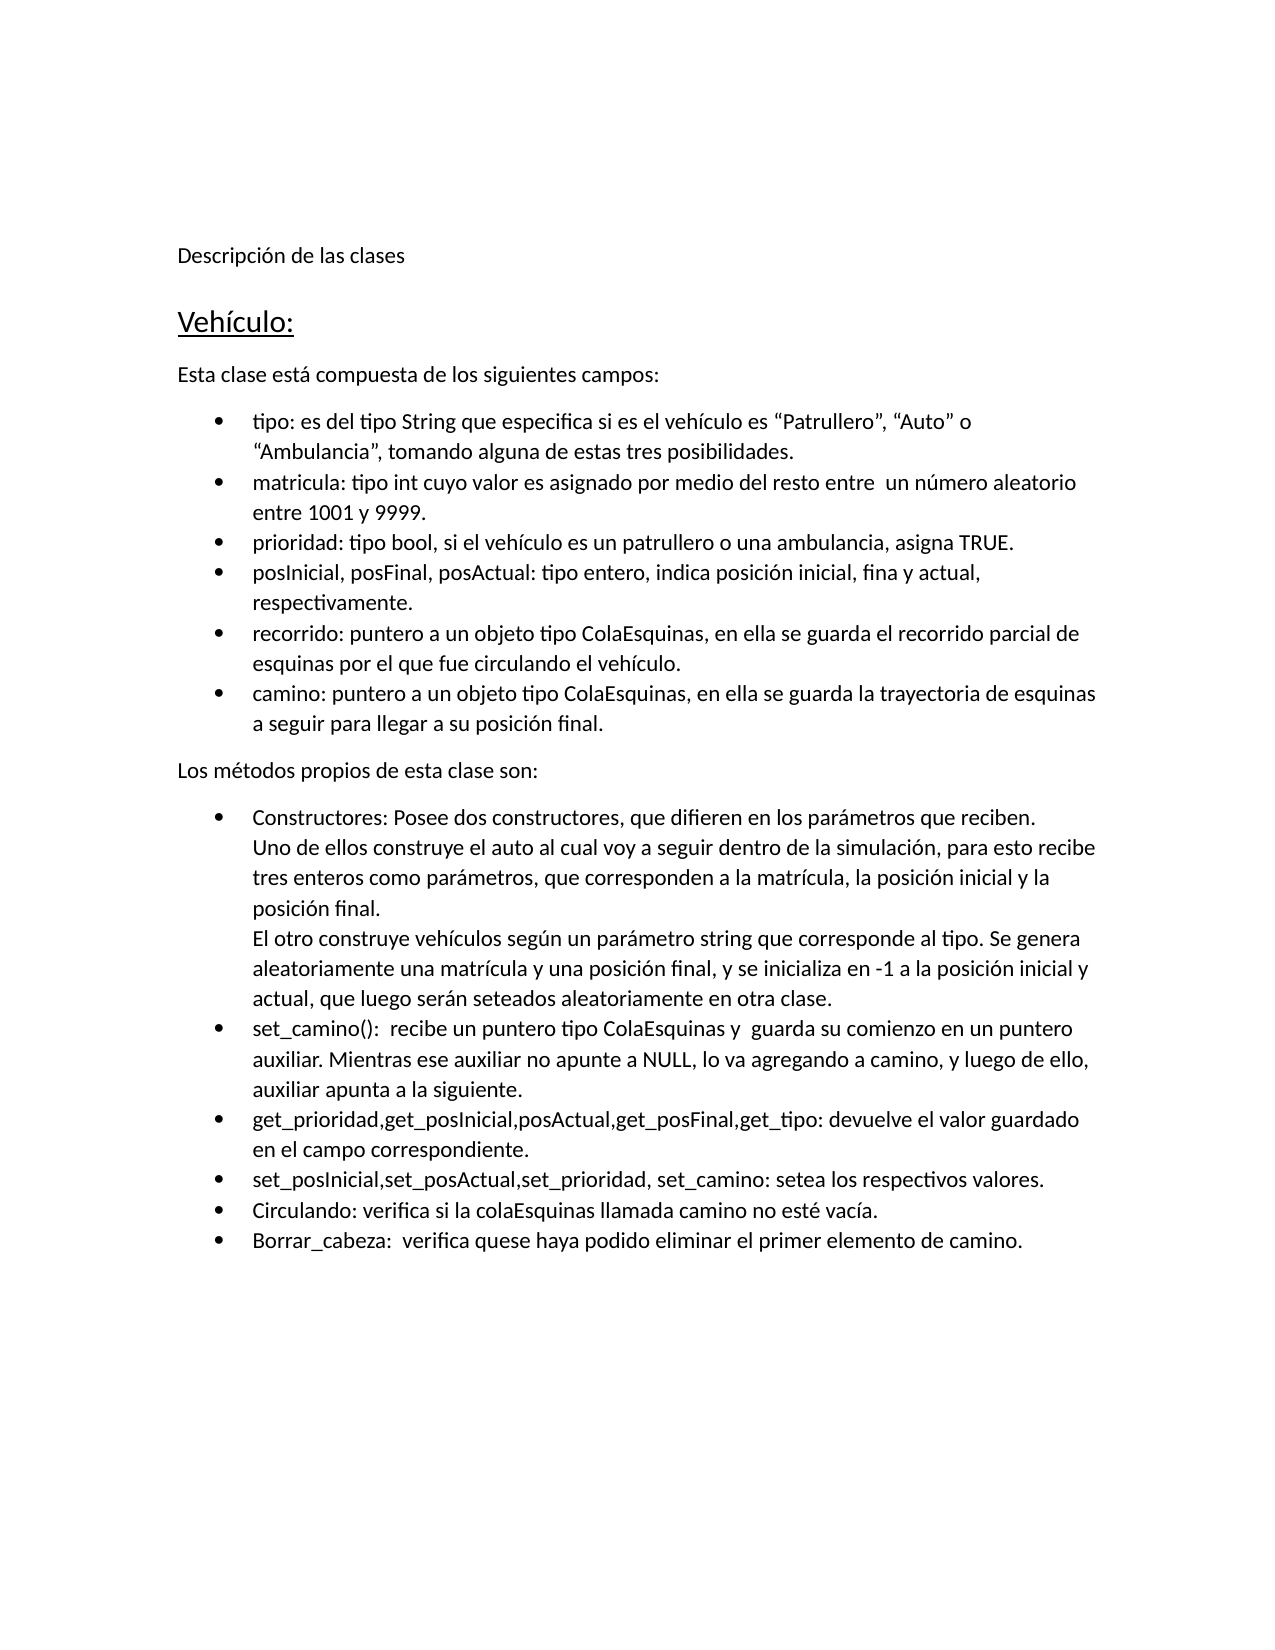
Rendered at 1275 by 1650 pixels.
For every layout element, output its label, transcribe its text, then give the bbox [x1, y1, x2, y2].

list posInicial, posFinal, posActual: tipo entero, indica posición inicial, fina y actual, respectivamente. [215, 558, 1098, 617]
list camino: puntero a un objeto tipo ColaEsquinas, en ella se guarda la trayectoria de esquinas a seguir para llegar a su posición final. [215, 679, 1098, 737]
list get_prioridad,get_posInicial,posActual,get_posFinal,get_tipo: devuelve el valor guardado en el campo correspondiente. [215, 1105, 1098, 1163]
list tipo: es del tipo String que especifica si es el vehículo es “Patrullero”, “Auto” o “Ambulancia”, tomando alguna de estas tres posibilidades. [215, 407, 1098, 466]
list recorrido: puntero a un objeto tipo ColaEsquinas, en ella se guarda el recorrido parcial de esquinas por el que fue circulando el vehículo. [215, 619, 1098, 677]
list Uno de ellos construye el auto al cual voy a seguir dentro de la simulación, para esto recibe tres enteros como parámetros, que corresponden a la matrícula, la posición inicial y la posición final. [252, 833, 1098, 922]
list Constructores: Posee dos constructores, que difieren en los parámetros que reciben. [215, 803, 1098, 831]
text Descripción de las clases Vehículo: [177, 241, 1098, 341]
list set_camino(): recibe un puntero tipo ColaEsquinas y guarda su comienzo en un puntero auxiliar. Mientras ese auxiliar no apunte a NULL, lo va agregando a camino, y luego de ello, auxiliar apunta a la siguiente. [215, 1014, 1098, 1103]
list El otro construye vehículos según un parámetro string que corresponde al tipo. Se genera aleatoriamente una matrícula y una posición final, y se inicializa en -1 a la posición inicial y actual, que luego serán seteados aleatoriamente en otra clase. [252, 924, 1098, 1012]
list set_posInicial,set_posActual,set_prioridad, set_camino: setea los respectivos valores. [215, 1166, 1098, 1194]
list matricula: tipo int cuyo valor es asignado por medio del resto entre un número aleatorio entre 1001 y 9999. [215, 468, 1098, 526]
list Borrar_cabeza: verifica quese haya podido eliminar el primer elemento de camino. [215, 1226, 1098, 1254]
list prioridad: tipo bool, si el vehículo es un patrullero o una ambulancia, asigna TRUE. [215, 528, 1098, 556]
text Los métodos propios de esta clase son: [177, 756, 1098, 784]
text Esta clase está compuesta de los siguientes campos: [177, 360, 1098, 388]
list Circulando: verifica si la colaEsquinas llamada camino no esté vacía. [215, 1196, 1098, 1224]
